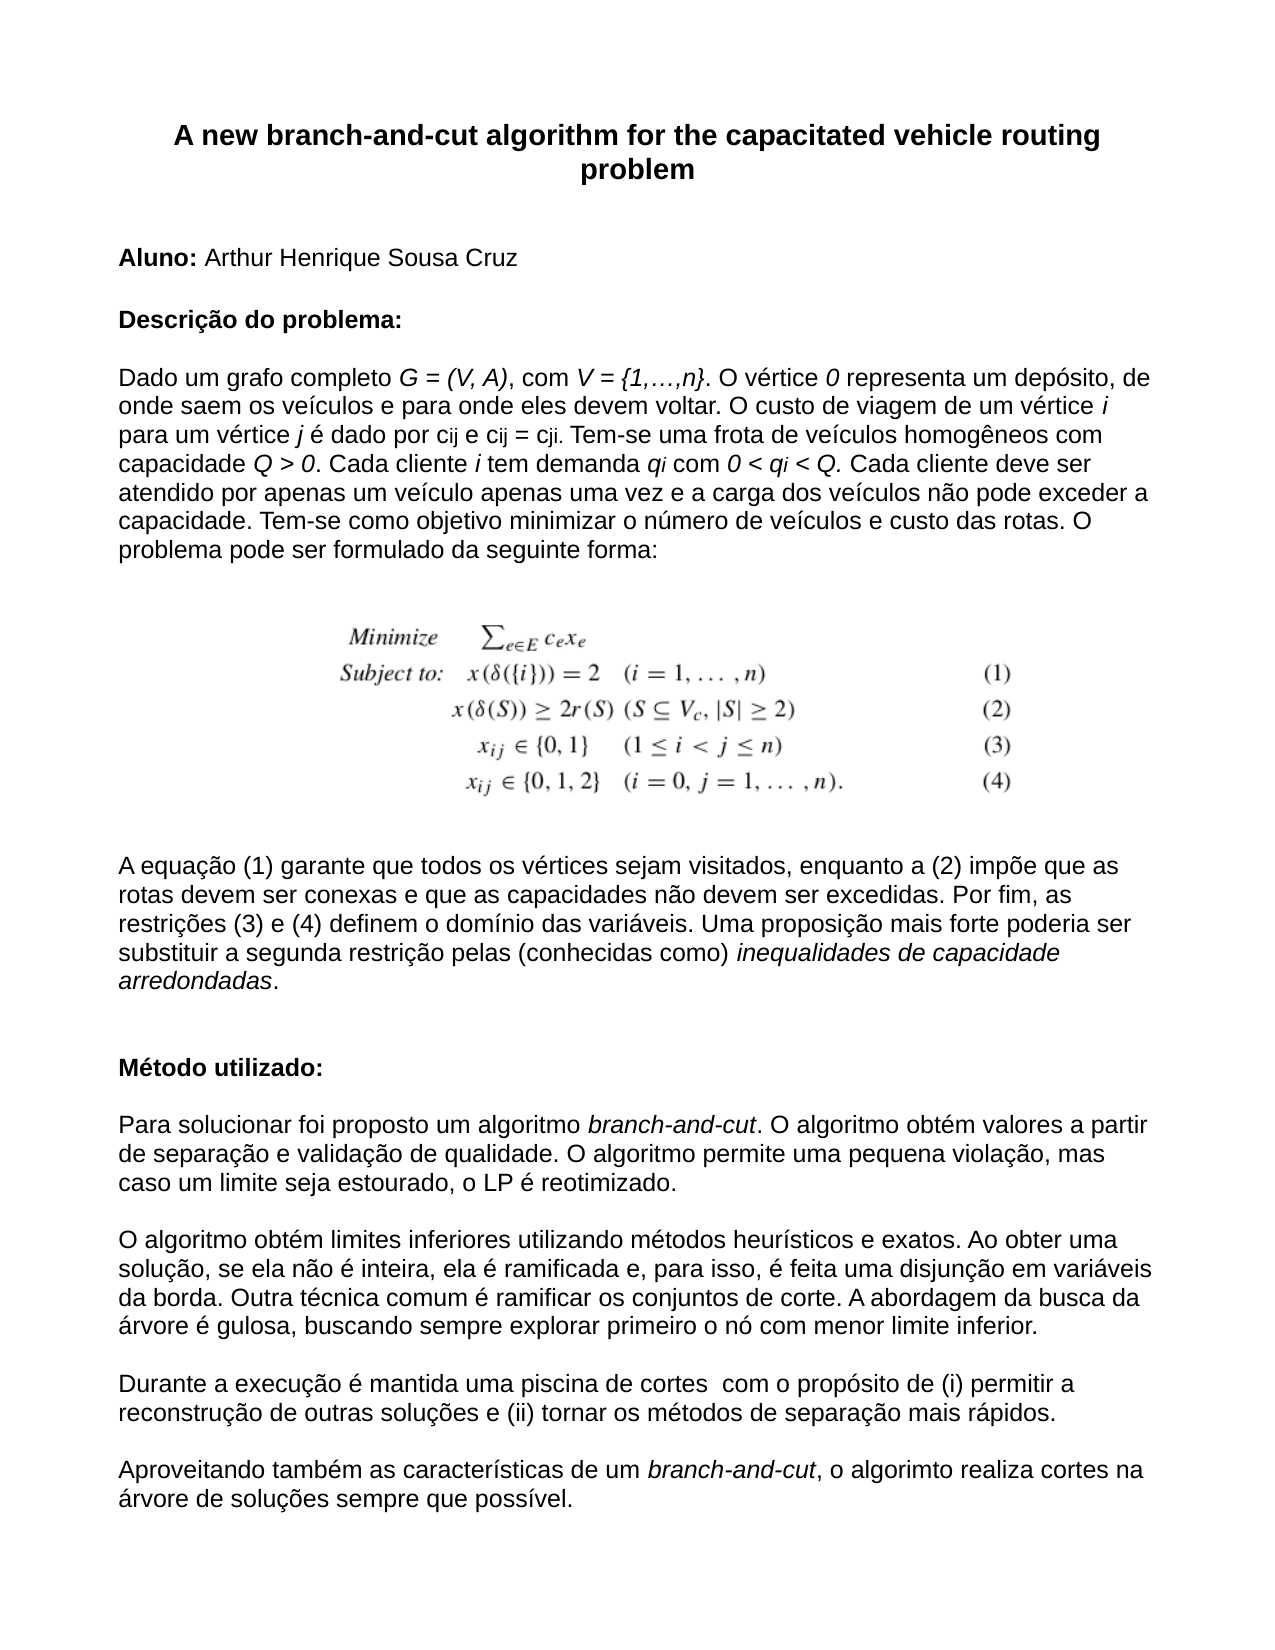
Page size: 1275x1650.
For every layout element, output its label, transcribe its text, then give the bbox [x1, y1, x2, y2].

text Durante a execução é mantida uma piscina de cortes com o propósito de (i) permitir a reconstrução de outras soluções e (ii) tornar os métodos de separação mais rápidos. [118, 1369, 1157, 1426]
text Aluno: Arthur Henrique Sousa Cruz [118, 243, 1157, 271]
text Para solucionar foi proposto um algoritmo branch-and-cut. O algoritmo obtém valores a partir de separação e validação de qualidade. O algoritmo permite uma pequena violação, mas caso um limite seja estourado, o LP é reotimizado. [118, 1110, 1157, 1196]
picture [303, 606, 1025, 804]
text A equação (1) garante que todos os vértices sejam visitados, enquanto a (2) impõe que as rotas devem ser conexas e que as capacidades não devem ser excedidas. Por fim, as restrições (3) e (4) definem o domínio das variáveis. Uma proposição mais forte poderia ser substituir a segunda restrição pelas (conhecidas como) inequalidades de capacidade arredondadas. [118, 851, 1157, 995]
text Descrição do problema: [118, 305, 1157, 334]
text Dado um grafo completo G = (V, A), com V = {1,…,n}. O vértice 0 representa um depósito, de onde saem os veículos e para onde eles devem voltar. O custo de viagem de um vértice i para um vértice j é dado por cij e cij = cji. Tem-se uma frota de veículos homogêneos com capacidade Q > 0. Cada cliente i tem demanda qi com 0 < qi < Q. Cada cliente deve ser atendido por apenas um veículo apenas uma vez e a carga dos veículos não pode exceder a capacidade. Tem-se como objetivo minimizar o número de veículos e custo das rotas. O problema pode ser formulado da seguinte forma: [118, 362, 1157, 564]
text Método utilizado: [118, 1052, 1157, 1081]
text Aproveitando também as características de um branch-and-cut, o algorimto realiza cortes na árvore de soluções sempre que possível. [118, 1455, 1157, 1512]
text A new branch-and-cut algorithm for the capacitated vehicle routing problem [118, 118, 1157, 185]
text O algoritmo obtém limites inferiores utilizando métodos heurísticos e exatos. Ao obter uma solução, se ela não é inteira, ela é ramificada e, para isso, é feita uma disjunção em variáveis da borda. Outra técnica comum é ramificar os conjuntos de corte. A abordagem da busca da árvore é gulosa, buscando sempre explorar primeiro o nó com menor limite inferior. [118, 1225, 1157, 1340]
